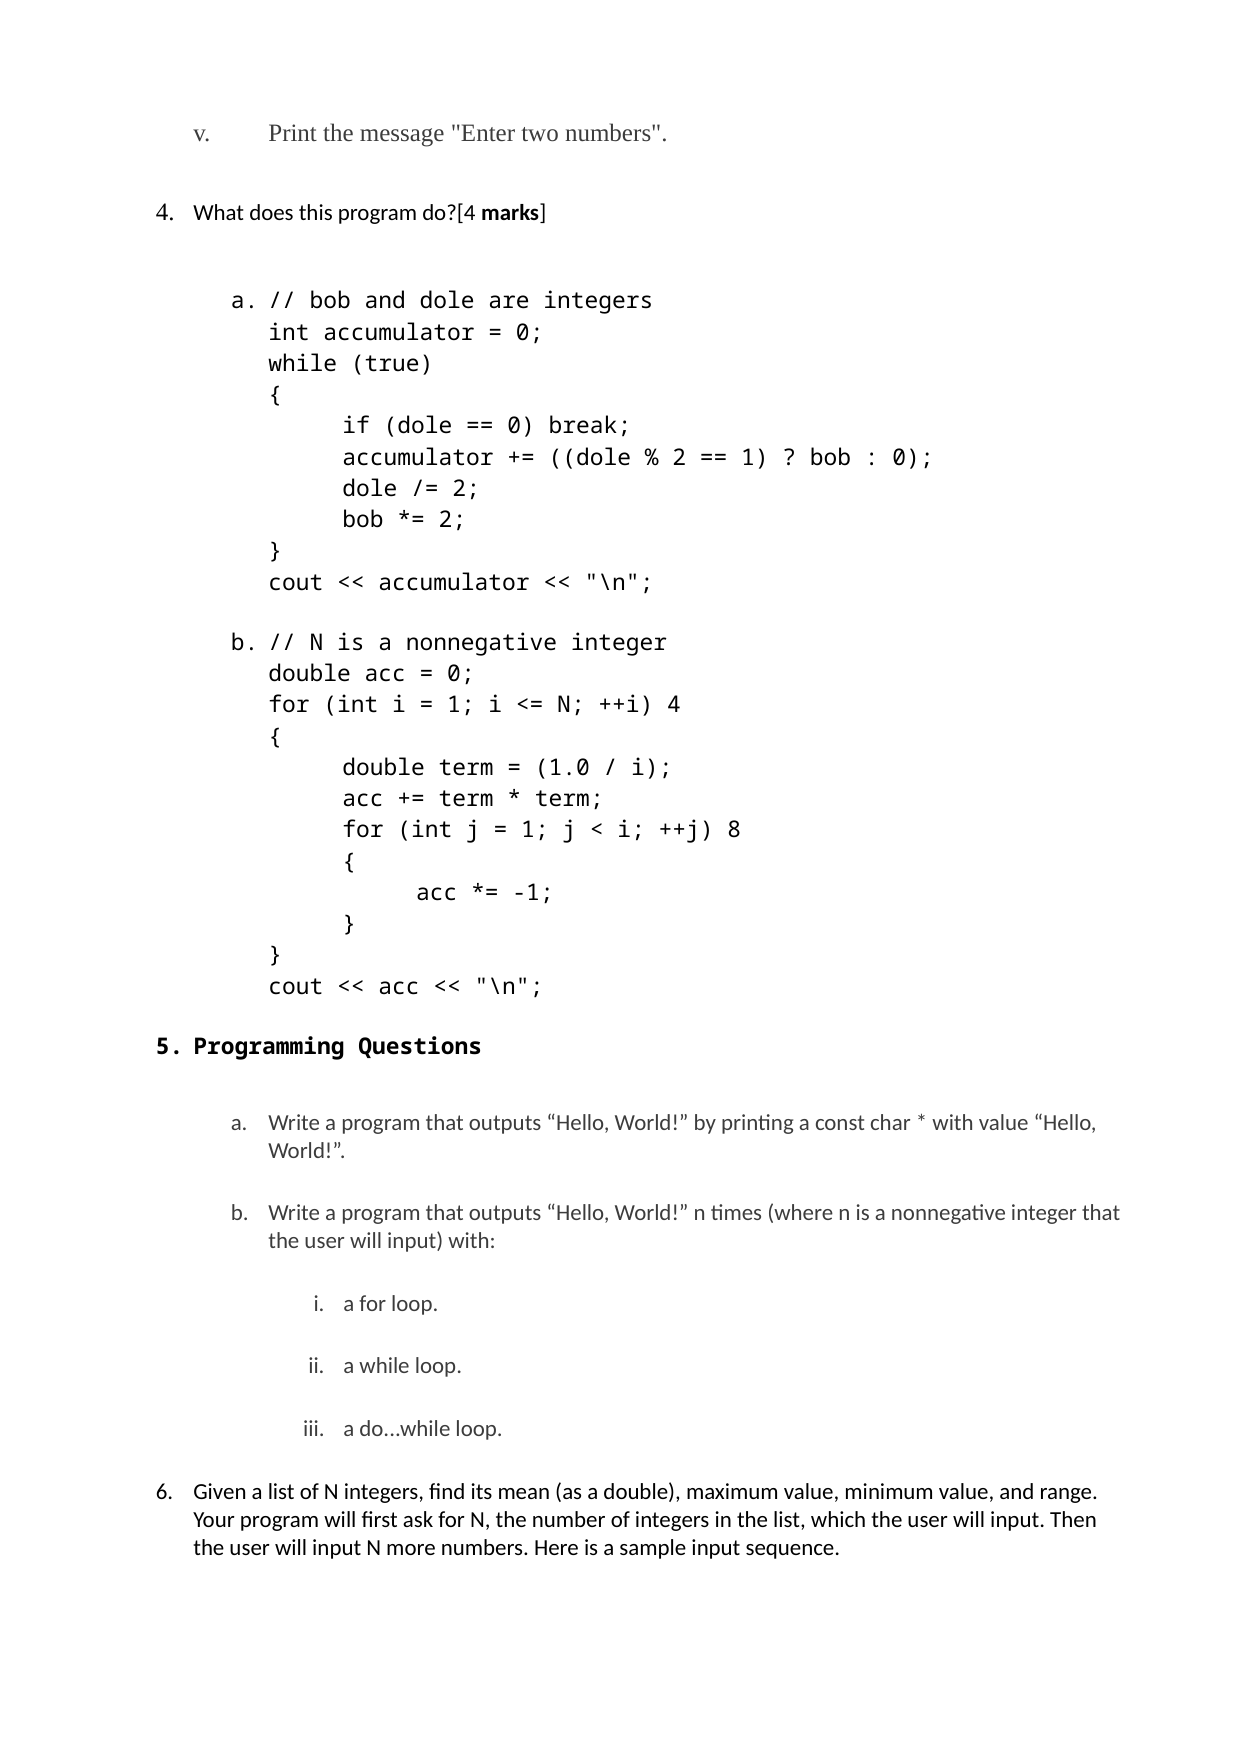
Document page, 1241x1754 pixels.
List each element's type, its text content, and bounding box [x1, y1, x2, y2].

list // N is a nonnegative integer double acc = 0; for (int i = 1; i <= N; ++i) 4 { double term = (1.0 / i); acc += term * term; for (int j = 1; j < i; ++j) 8 { acc *= -1; } } cout << acc << "\n"; [231, 626, 1122, 1001]
list Write a program that outputs “Hello, World!” by printing a const char * with value “Hello, World!”. [231, 1108, 1122, 1164]
list What does this program do?[4 marks] [156, 197, 1122, 226]
list a do...while loop. [324, 1414, 1122, 1442]
list Programming Questions [156, 1030, 1122, 1061]
list // bob and dole are integers int accumulator = 0; while (true) { if (dole == 0) break; accumulator += ((dole % 2 == 1) ? bob : 0); dole /= 2; bob *= 2; } cout << accumulator << "\n"; [231, 284, 1122, 597]
list a for loop. [324, 1289, 1122, 1317]
list Print the message "Enter two numbers". [193, 118, 1122, 147]
list a while loop. [324, 1352, 1122, 1380]
list Given a list of N integers, find its mean (as a double), maximum value, minimum value, and range. Your program will first ask for N, the number of integers in the list, which the user will input. Then the user will input N more numbers. Here is a sample input sequence. [156, 1477, 1122, 1561]
list Write a program that outputs “Hello, World!” n times (where n is a nonnegative integer that the user will input) with: [231, 1198, 1122, 1254]
